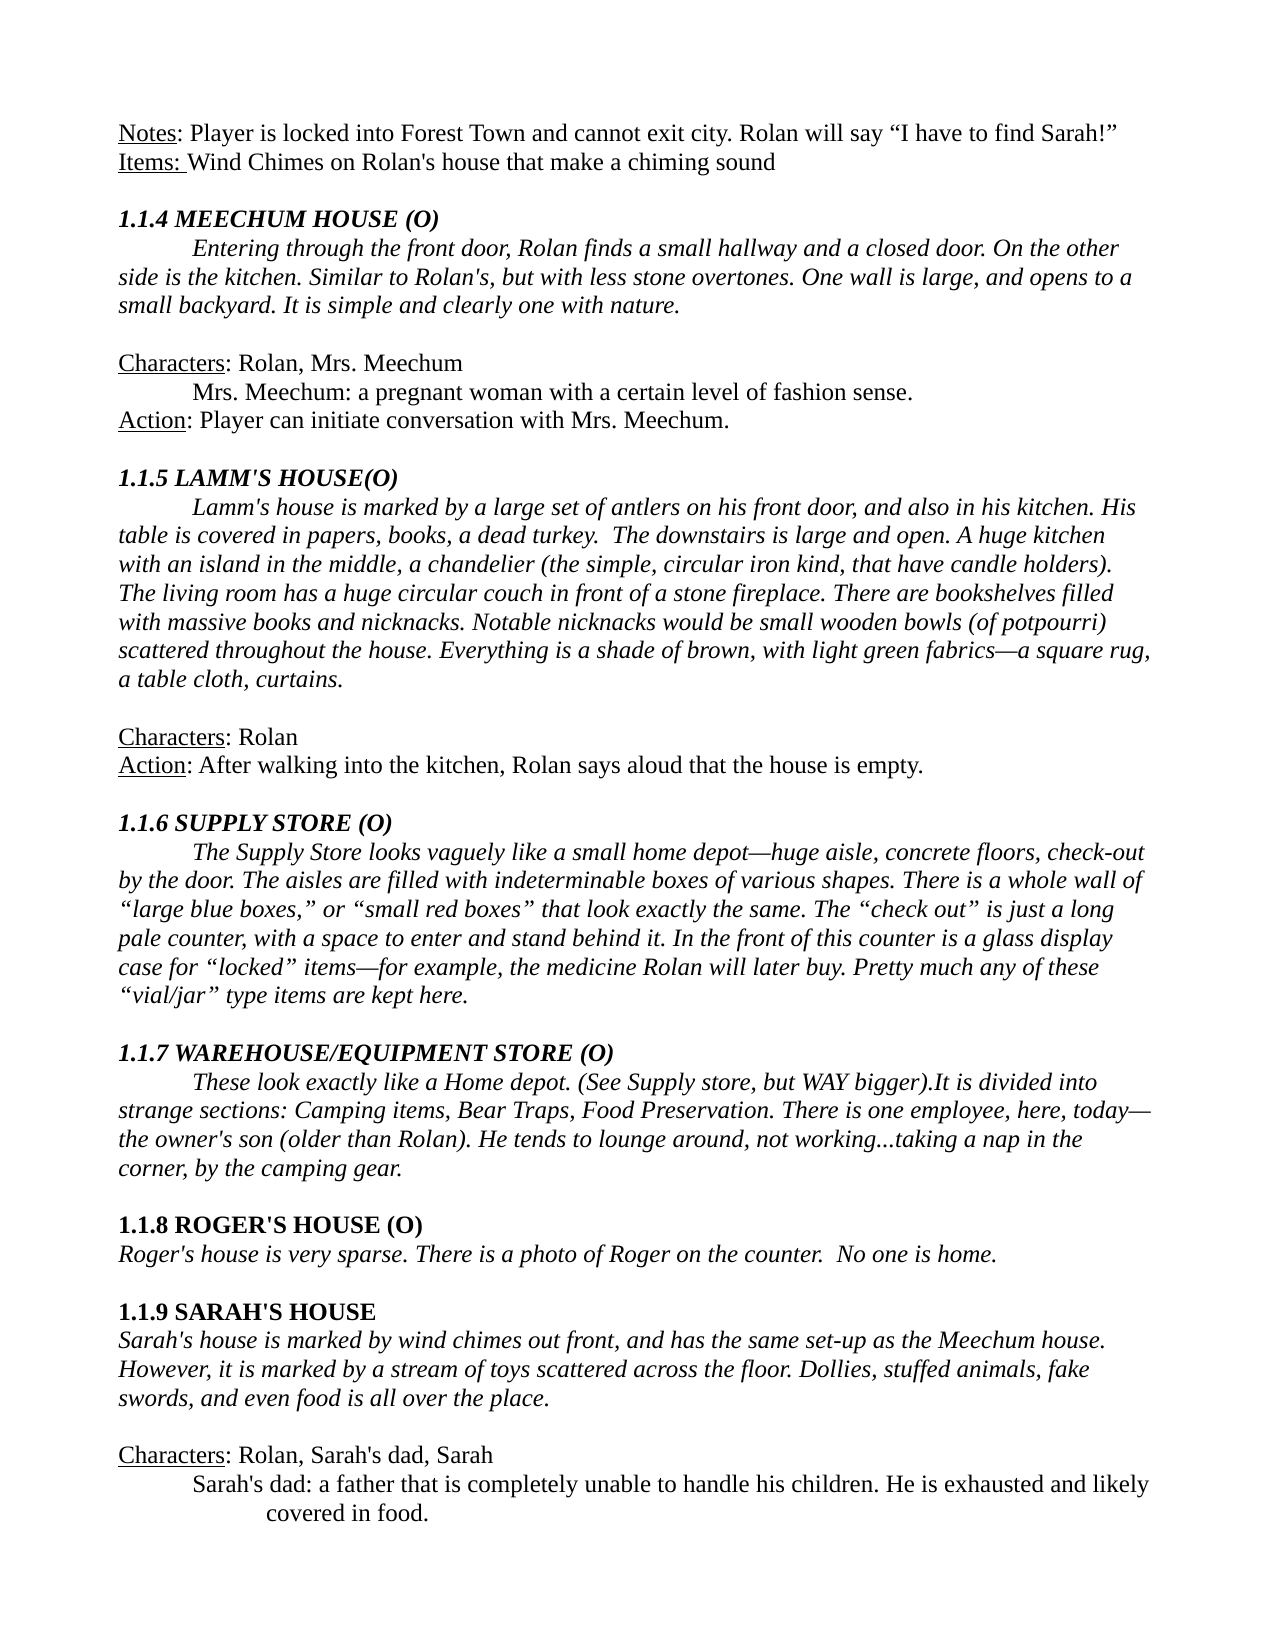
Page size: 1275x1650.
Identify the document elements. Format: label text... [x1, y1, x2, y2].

text Mrs. Meechum: a pregnant woman with a certain level of fashion sense. [118, 377, 1157, 406]
text Notes: Player is locked into Forest Town and cannot exit city. Rolan will say “I have to find Sarah!” Items: Wind Chimes on Rolan's house that make a chiming sound [118, 118, 1157, 176]
text 1.1.4 MEECHUM HOUSE (O) [118, 204, 1157, 233]
text Sarah's dad: a father that is completely unable to handle his children. He is exhausted and likely covered in food. [118, 1469, 1157, 1527]
text 1.1.5 LAMM'S HOUSE(O) [118, 463, 1157, 492]
text 1.1.8 ROGER'S HOUSE (O) [118, 1211, 1157, 1239]
text 1.1.6 SUPPLY STORE (O) [118, 808, 1157, 837]
text Roger's house is very sparse. There is a photo of Roger on the counter. No one is home. [118, 1239, 1157, 1268]
text Lamm's house is marked by a large set of antlers on his front door, and also in his kitchen. His table is covered in papers, books, a dead turkey. The downstairs is large and open. A huge kitchen with an island in the middle, a chandelier (the simple, circular iron kind, that have candle holders). The living room has a huge circular couch in front of a stone fireplace. There are bookshelves filled with massive books and nicknacks. Notable nicknacks would be small wooden bowls (of potpourri) scattered throughout the house. Everything is a shade of brown, with light green fabrics—a square rug, a table cloth, curtains. [118, 492, 1157, 693]
text Characters: Rolan [118, 722, 1157, 751]
text 1.1.9 SARAH'S HOUSE [118, 1297, 1157, 1326]
text Characters: Rolan, Sarah's dad, Sarah [118, 1441, 1157, 1469]
text Action: Player can initiate conversation with Mrs. Meechum. [118, 406, 1157, 434]
text Characters: Rolan, Mrs. Meechum [118, 348, 1157, 377]
text Action: After walking into the kitchen, Rolan says aloud that the house is empty. [118, 751, 1157, 779]
text Entering through the front door, Rolan finds a small hallway and a closed door. On the other side is the kitchen. Similar to Rolan's, but with less stone overtones. One wall is large, and opens to a small backyard. It is simple and clearly one with nature. [118, 233, 1157, 319]
text These look exactly like a Home depot. (See Supply store, but WAY bigger).It is divided into strange sections: Camping items, Bear Traps, Food Preservation. There is one employee, here, today—the owner's son (older than Rolan). He tends to lounge around, not working...taking a nap in the corner, by the camping gear. [118, 1067, 1157, 1182]
text The Supply Store looks vaguely like a small home depot—huge aisle, concrete floors, check-out by the door. The aisles are filled with indeterminable boxes of various shapes. There is a whole wall of “large blue boxes,” or “small red boxes” that look exactly the same. The “check out” is just a long pale counter, with a space to enter and stand behind it. In the front of this counter is a glass display case for “locked” items—for example, the medicine Rolan will later buy. Pretty much any of these “vial/jar” type items are kept here. [118, 837, 1157, 1009]
text 1.1.7 WAREHOUSE/EQUIPMENT STORE (O) [118, 1038, 1157, 1067]
text Sarah's house is marked by wind chimes out front, and has the same set-up as the Meechum house. However, it is marked by a stream of toys scattered across the floor. Dollies, stuffed animals, fake swords, and even food is all over the place. [118, 1326, 1157, 1412]
